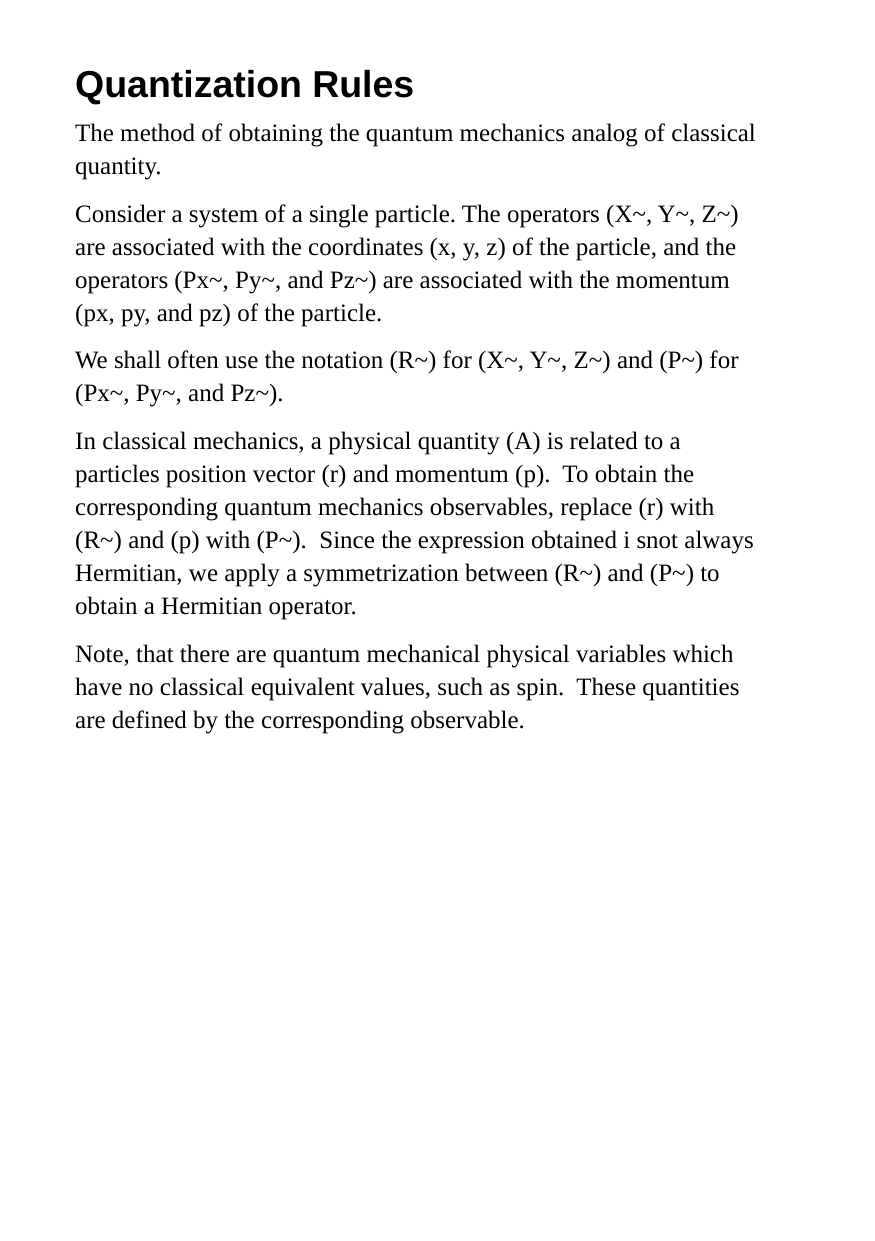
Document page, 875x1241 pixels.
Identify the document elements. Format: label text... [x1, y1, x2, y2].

text Note, that there are quantum mechanical physical variables which have no classical equivalent values, such as spin. These quantities are defined by the corresponding observable. [75, 639, 762, 733]
text The method of obtaining the quantum mechanics analog of classical quantity. [75, 118, 762, 180]
text Consider a system of a single particle. The operators (X~, Y~, Z~) are associated with the coordinates (x, y, z) of the particle, and the operators (Px~, Py~, and Pz~) are associated with the momentum (px, py, and pz) of the particle. [75, 199, 762, 327]
subtitle Quantization Rules [75, 62, 762, 106]
text We shall often use the notation (R~) for (X~, Y~, Z~) and (P~) for (Px~, Py~, and Pz~). [75, 345, 762, 407]
text In classical mechanics, a physical quantity (A) is related to a particles position vector (r) and momentum (p). To obtain the corresponding quantum mechanics observables, replace (r) with (R~) and (p) with (P~). Since the expression obtained i snot always Hermitian, we apply a symmetrization between (R~) and (P~) to obtain a Hermitian operator. [75, 426, 762, 620]
